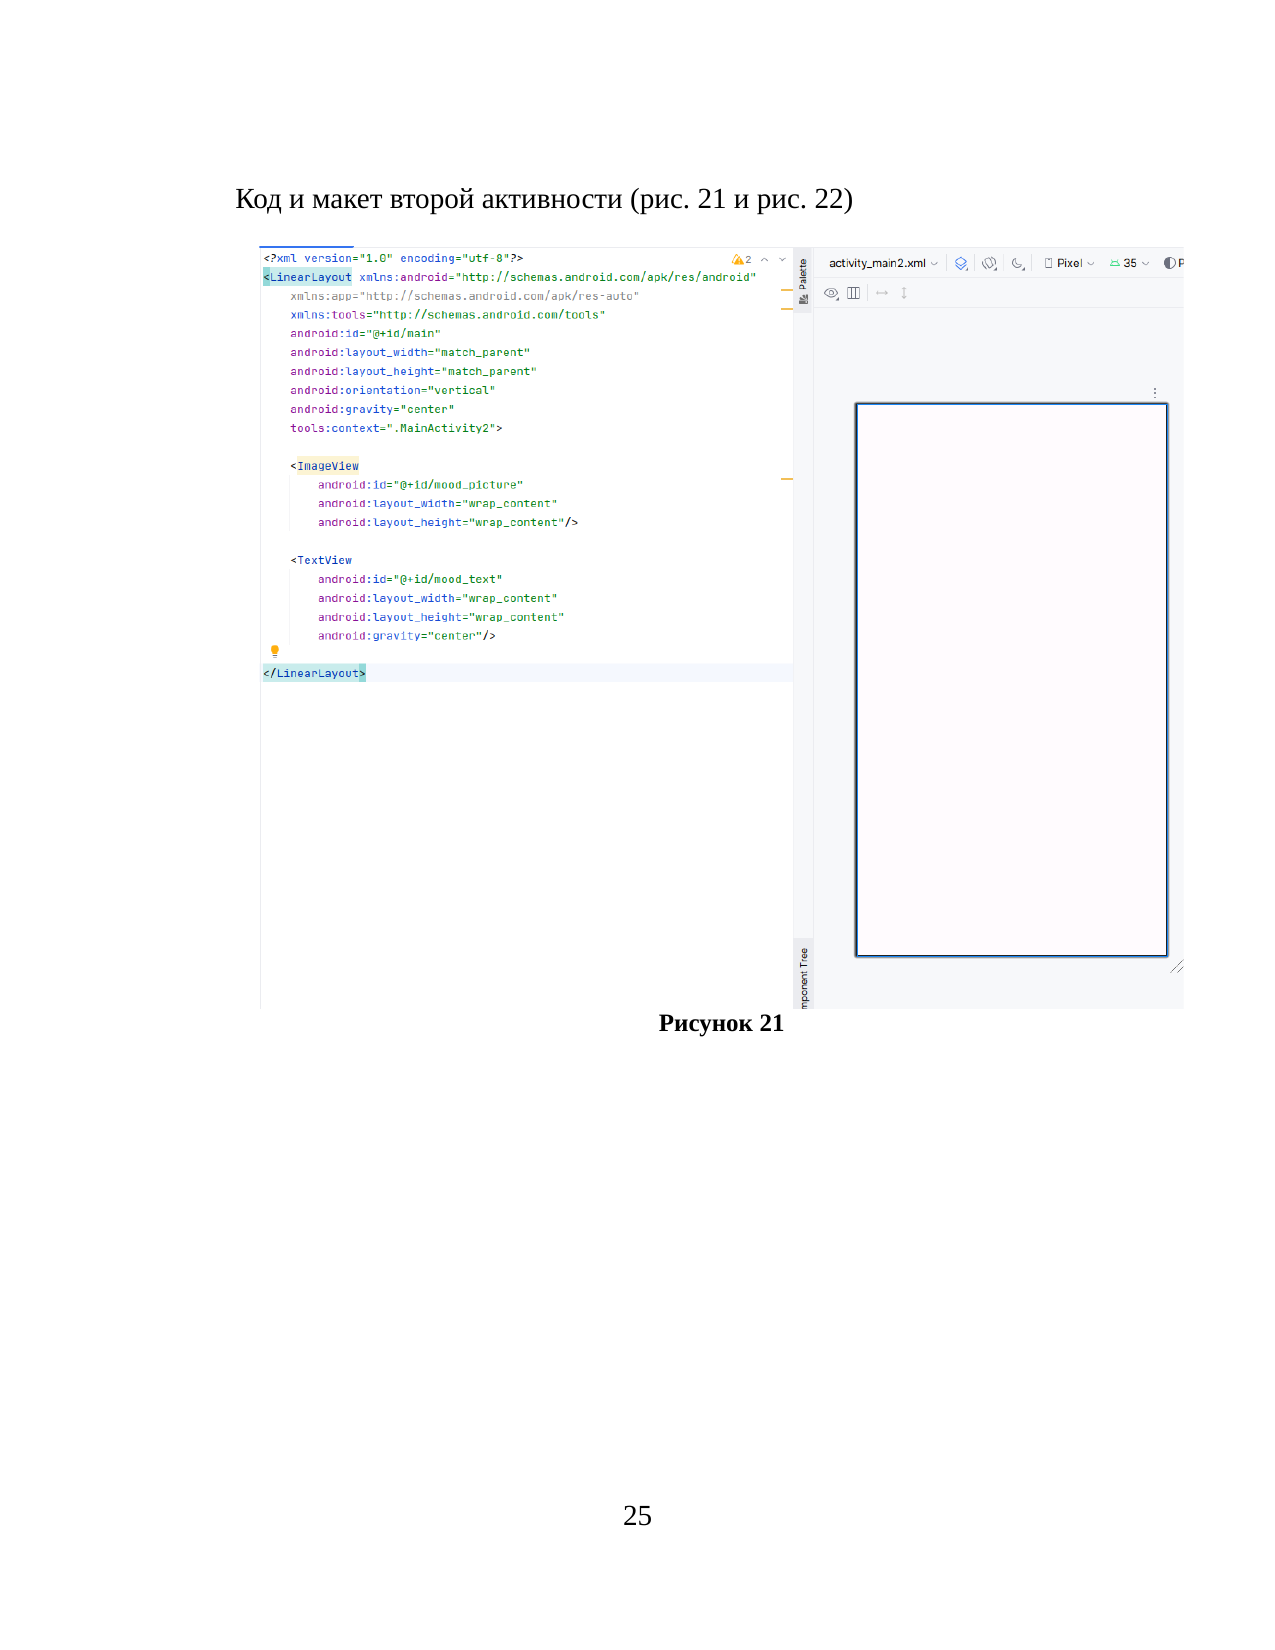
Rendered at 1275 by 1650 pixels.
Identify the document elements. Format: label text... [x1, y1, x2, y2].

text Код и макет второй активности (рис. 21 и рис. 22) [118, 181, 1157, 215]
text Рисунок 21 [235, 247, 1208, 1037]
picture [259, 246, 1184, 1009]
